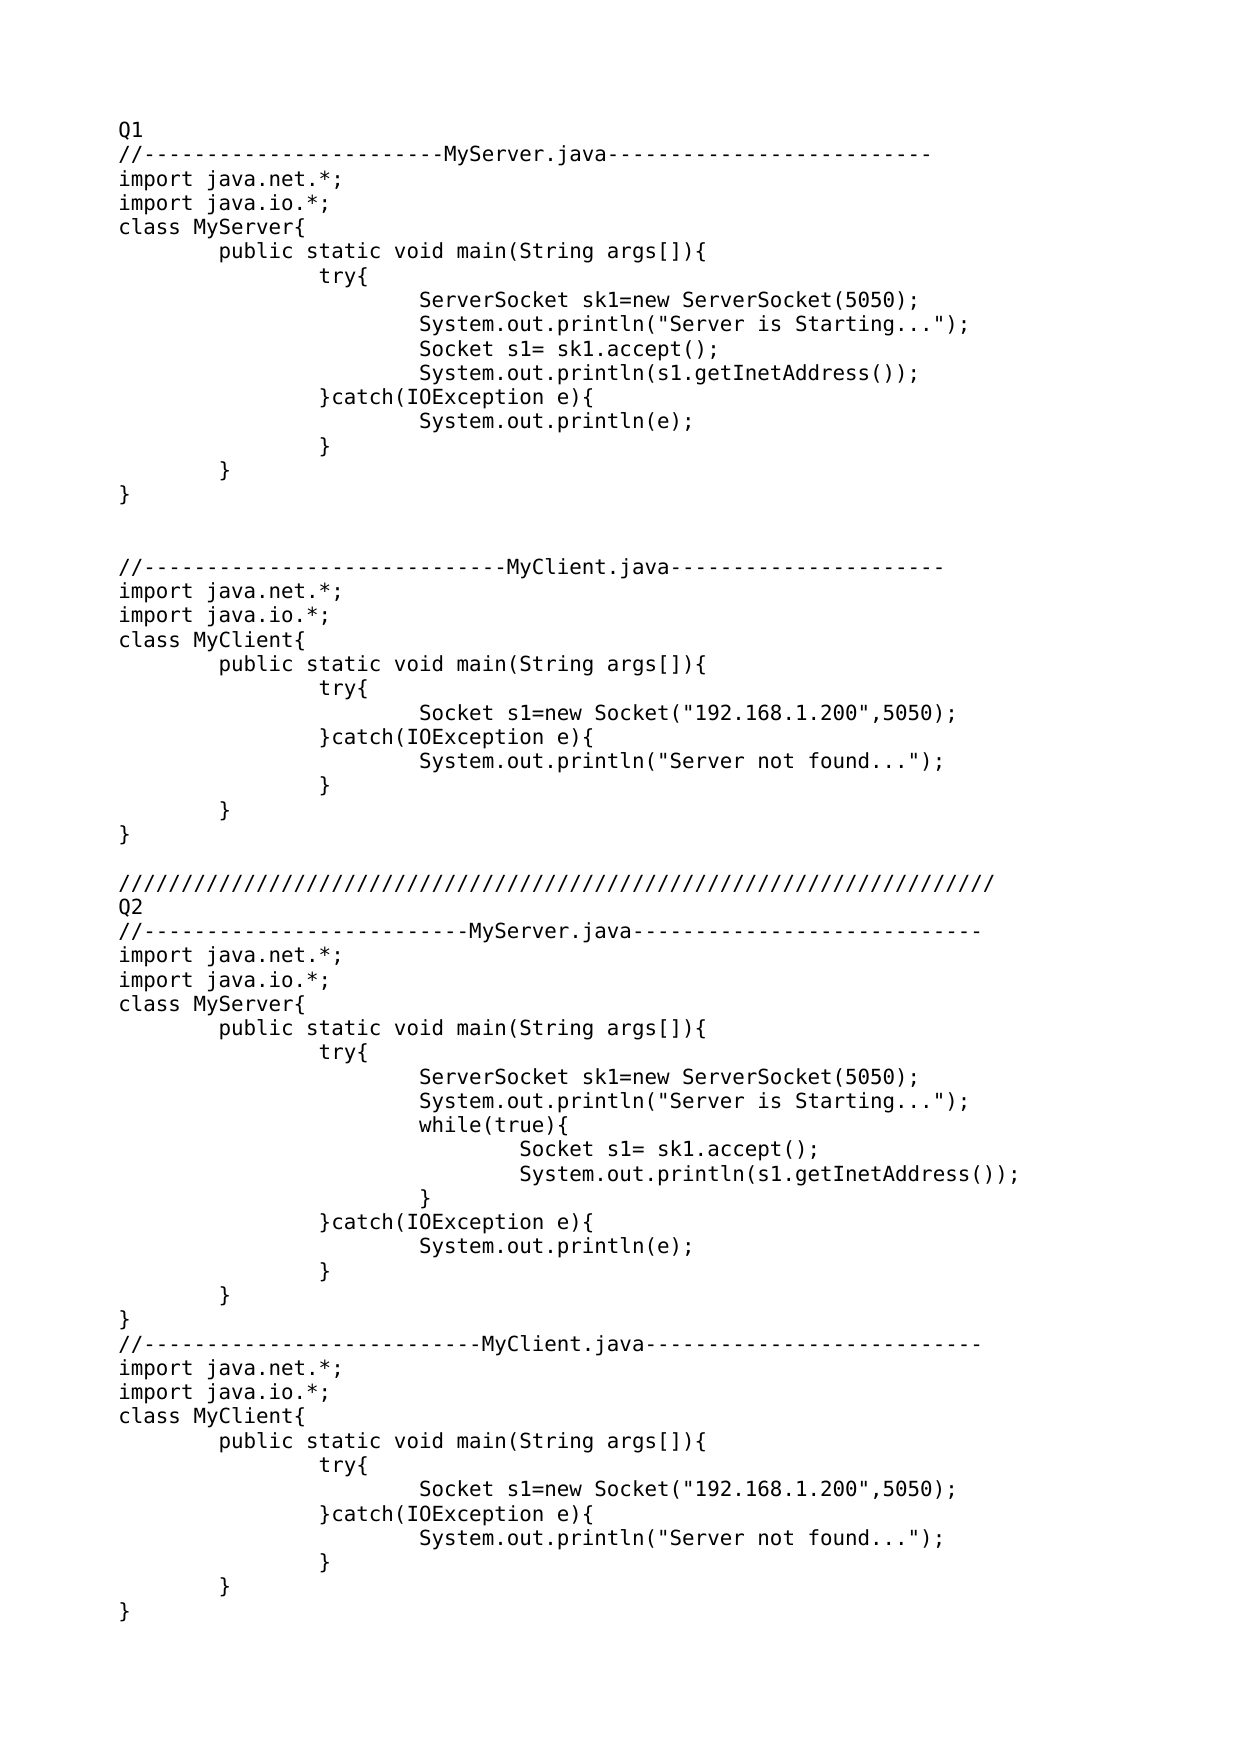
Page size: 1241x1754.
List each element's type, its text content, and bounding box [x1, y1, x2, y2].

text import java.net.*; [118, 167, 1122, 191]
text import java.io.*; [118, 968, 1122, 992]
text public static void main(String args[]){ [118, 652, 1122, 676]
text }catch(IOException e){ [118, 1210, 1122, 1234]
text public static void main(String args[]){ [118, 1016, 1122, 1040]
text System.out.println(s1.getInetAddress()); [118, 1162, 1122, 1186]
text }catch(IOException e){ [118, 385, 1122, 409]
text Socket s1= sk1.accept(); [118, 1137, 1122, 1162]
text try{ [118, 1040, 1122, 1065]
text Q2 [118, 895, 1122, 919]
text System.out.println("Server is Starting..."); [118, 1089, 1122, 1113]
text //-----------------------------MyClient.java---------------------- [118, 555, 1122, 579]
text } [118, 822, 1122, 846]
text class MyServer{ [118, 215, 1122, 239]
text } [118, 1259, 1122, 1283]
text public static void main(String args[]){ [118, 239, 1122, 264]
text ServerSocket sk1=new ServerSocket(5050); [118, 1065, 1122, 1089]
text import java.net.*; [118, 1356, 1122, 1380]
text //------------------------MyServer.java-------------------------- [118, 142, 1122, 167]
text } [118, 1283, 1122, 1307]
text } [118, 773, 1122, 798]
text import java.io.*; [118, 603, 1122, 628]
text while(true){ [118, 1113, 1122, 1137]
text import java.io.*; [118, 1380, 1122, 1404]
text class MyServer{ [118, 992, 1122, 1016]
text System.out.println(e); [118, 1234, 1122, 1259]
text Socket s1=new Socket("192.168.1.200",5050); [118, 701, 1122, 725]
text try{ [118, 1453, 1122, 1477]
text System.out.println("Server is Starting..."); [118, 312, 1122, 337]
text } [118, 1574, 1122, 1599]
text Socket s1= sk1.accept(); [118, 337, 1122, 361]
text try{ [118, 676, 1122, 701]
text } [118, 434, 1122, 458]
text import java.io.*; [118, 191, 1122, 215]
text try{ [118, 264, 1122, 288]
text System.out.println("Server not found..."); [118, 1526, 1122, 1550]
text class MyClient{ [118, 628, 1122, 652]
text } [118, 1186, 1122, 1210]
text ServerSocket sk1=new ServerSocket(5050); [118, 288, 1122, 312]
text //---------------------------MyClient.java--------------------------- [118, 1332, 1122, 1356]
text }catch(IOException e){ [118, 1502, 1122, 1526]
text } [118, 1307, 1122, 1332]
text }catch(IOException e){ [118, 725, 1122, 749]
text } [118, 1599, 1122, 1623]
text } [118, 798, 1122, 822]
text //--------------------------MyServer.java---------------------------- [118, 919, 1122, 943]
text ////////////////////////////////////////////////////////////////////// [118, 871, 1122, 895]
text class MyClient{ [118, 1404, 1122, 1429]
text public static void main(String args[]){ [118, 1429, 1122, 1453]
text Socket s1=new Socket("192.168.1.200",5050); [118, 1477, 1122, 1502]
text import java.net.*; [118, 943, 1122, 968]
text } [118, 1550, 1122, 1574]
text import java.net.*; [118, 579, 1122, 603]
text System.out.println(s1.getInetAddress()); [118, 361, 1122, 385]
text System.out.println(e); [118, 409, 1122, 434]
text } [118, 482, 1122, 506]
text } [118, 458, 1122, 482]
text System.out.println("Server not found..."); [118, 749, 1122, 773]
text Q1 [118, 118, 1122, 142]
